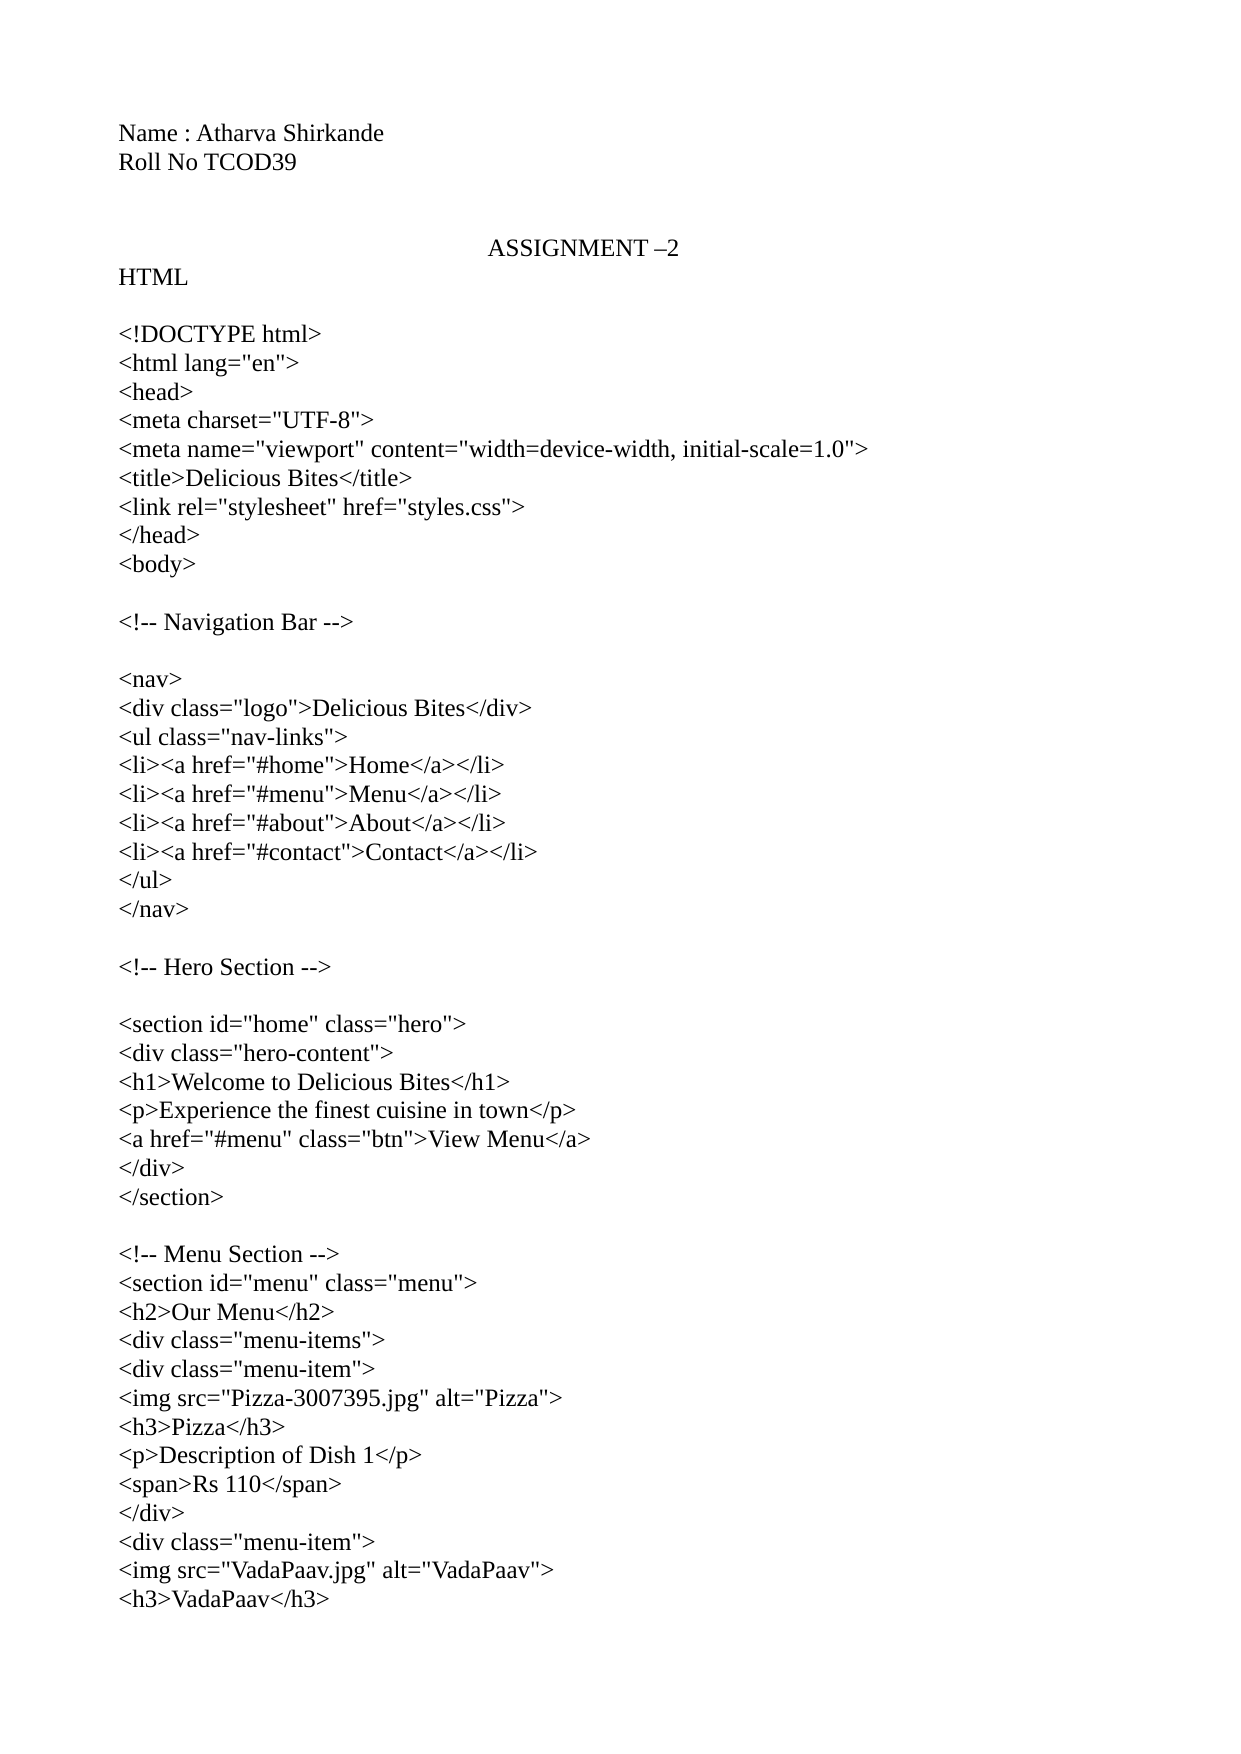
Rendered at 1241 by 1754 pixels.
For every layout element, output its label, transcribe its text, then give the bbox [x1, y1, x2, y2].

text <p>Experience the finest cuisine in town</p> [118, 1096, 1122, 1124]
text <img src="Pizza-3007395.jpg" alt="Pizza"> [118, 1383, 1122, 1412]
text <!-- Navigation Bar --> [118, 607, 1122, 636]
text <li><a href="#about">About</a></li> [118, 808, 1122, 837]
text Name : Atharva Shirkande [118, 118, 1122, 147]
text <section id="menu" class="menu"> [118, 1268, 1122, 1297]
text </div> [118, 1498, 1122, 1527]
text <div class="logo">Delicious Bites</div> [118, 693, 1122, 722]
text <li><a href="#contact">Contact</a></li> [118, 837, 1122, 866]
text Roll No TCOD39 [118, 147, 1122, 176]
text <body> [118, 549, 1122, 578]
text <span>Rs 110</span> [118, 1469, 1122, 1498]
text </head> [118, 521, 1122, 549]
text <nav> [118, 664, 1122, 693]
text <h3>Pizza</h3> [118, 1412, 1122, 1441]
text <div class="hero-content"> [118, 1038, 1122, 1067]
text <title>Delicious Bites</title> [118, 463, 1122, 492]
text <div class="menu-item"> [118, 1354, 1122, 1383]
text <a href="#menu" class="btn">View Menu</a> [118, 1124, 1122, 1153]
text </nav> [118, 894, 1122, 923]
text <h1>Welcome to Delicious Bites</h1> [118, 1067, 1122, 1096]
text <html lang="en"> [118, 348, 1122, 377]
text <img src="VadaPaav.jpg" alt="VadaPaav"> [118, 1556, 1122, 1584]
text HTML [118, 262, 1122, 291]
text <li><a href="#home">Home</a></li> [118, 751, 1122, 779]
text <div class="menu-item"> [118, 1527, 1122, 1556]
text <head> [118, 377, 1122, 406]
text <meta charset="UTF-8"> [118, 406, 1122, 434]
text <link rel="stylesheet" href="styles.css"> [118, 492, 1122, 521]
text <p>Description of Dish 1</p> [118, 1441, 1122, 1469]
text </section> [118, 1182, 1122, 1211]
text <!-- Menu Section --> [118, 1239, 1122, 1268]
text <meta name="viewport" content="width=device-width, initial-scale=1.0"> [118, 434, 1122, 463]
text <!-- Hero Section --> [118, 952, 1122, 981]
text <section id="home" class="hero"> [118, 1009, 1122, 1038]
text <h2>Our Menu</h2> [118, 1297, 1122, 1326]
text ASSIGNMENT –2 [118, 233, 1122, 262]
text </ul> [118, 866, 1122, 894]
text <ul class="nav-links"> [118, 722, 1122, 751]
text <li><a href="#menu">Menu</a></li> [118, 779, 1122, 808]
text <!DOCTYPE html> [118, 319, 1122, 348]
text </div> [118, 1153, 1122, 1182]
text <h3>VadaPaav</h3> [118, 1584, 1122, 1613]
text <div class="menu-items"> [118, 1326, 1122, 1354]
